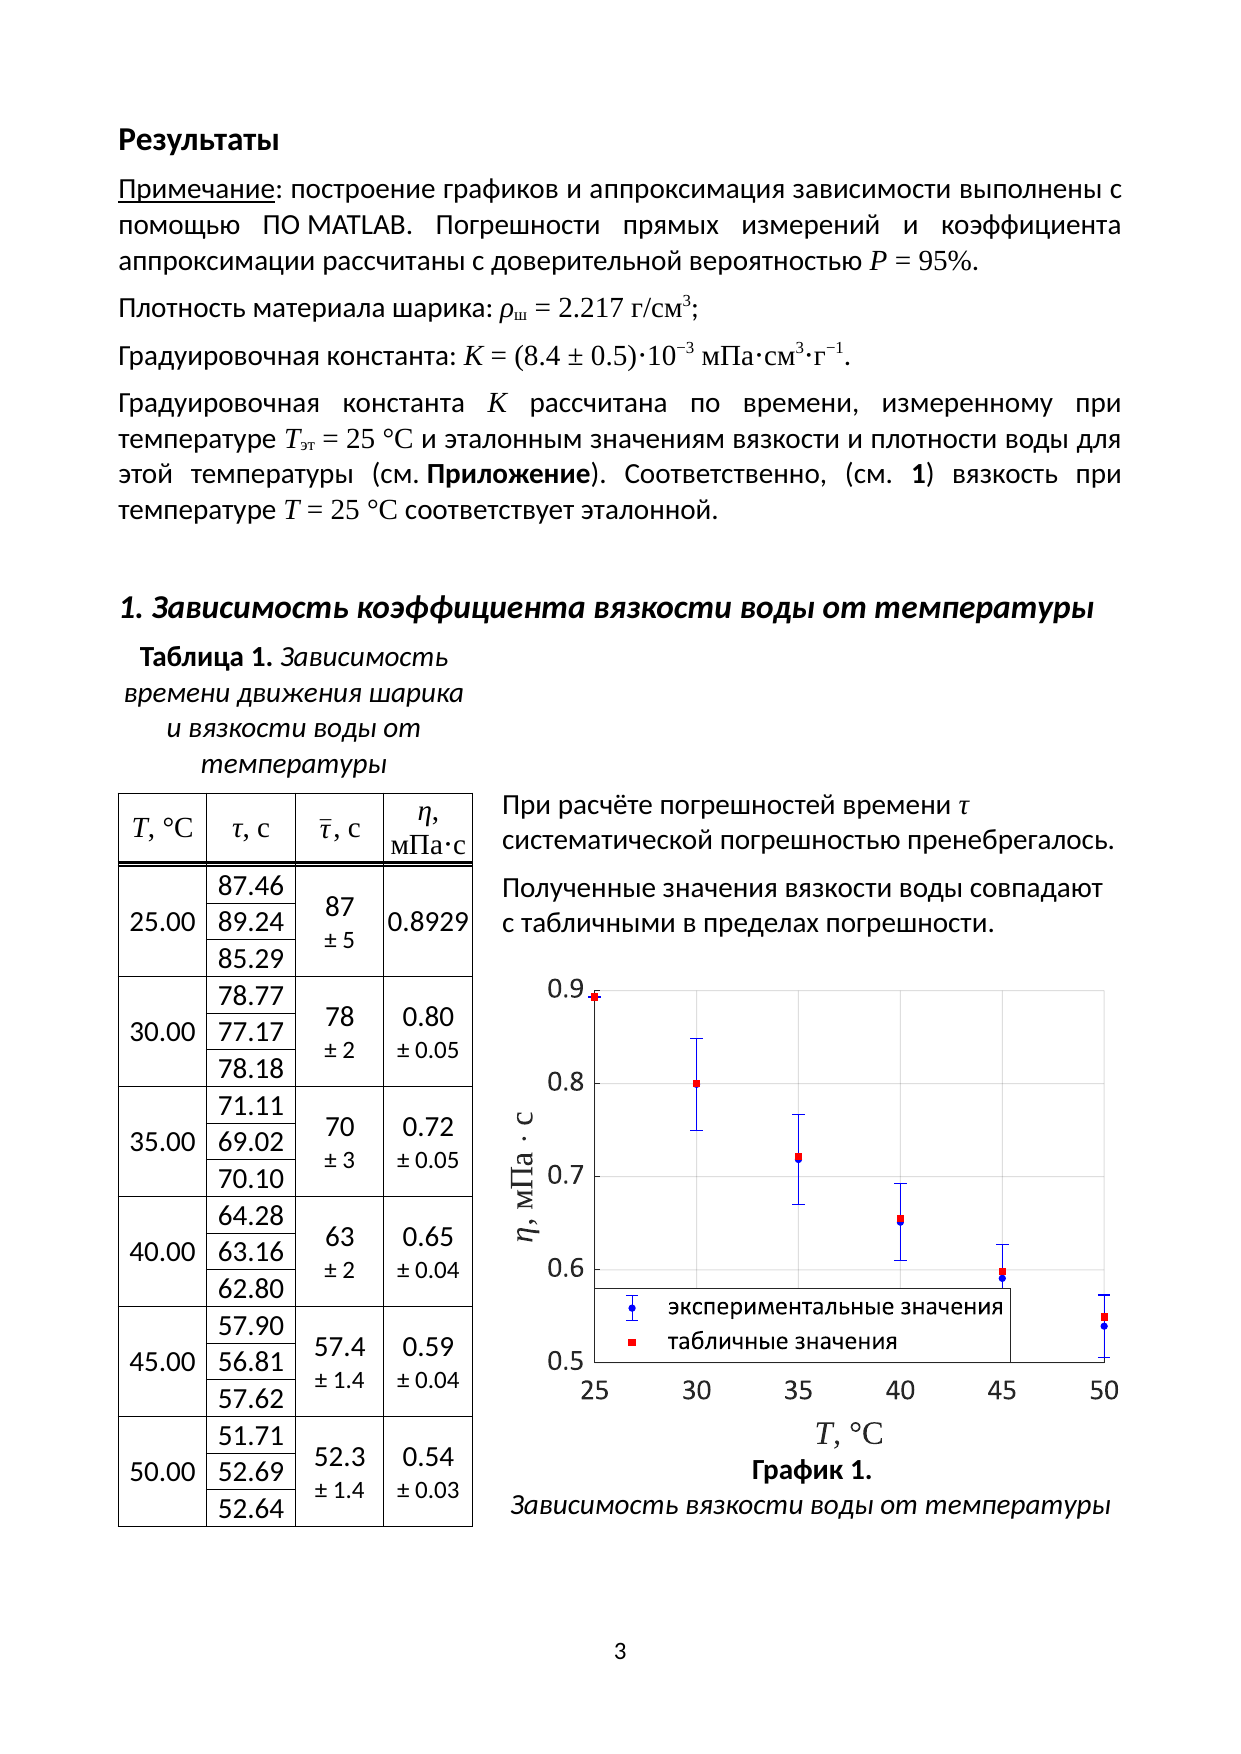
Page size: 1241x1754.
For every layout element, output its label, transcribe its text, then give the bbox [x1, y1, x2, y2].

table_header T, °C [119, 794, 206, 861]
table_cell 85.29 [207, 940, 295, 976]
table_header При расчёте погрешностей времени τ систематической погрешностью пренебрегалось. Полученные значения вязкости воды совпадают с табличными в пределах погрешности. [473, 638, 1122, 1534]
text Плотность материала шарика: ρш = 2.217 г/см3; [118, 289, 1122, 325]
table_cell 77.17 [207, 1014, 295, 1049]
table_cell 35.00 [119, 1087, 206, 1196]
table_cell 52.69 [207, 1454, 295, 1489]
table_cell 57.4 ± 1.4 [296, 1307, 383, 1416]
table_cell 56.81 [207, 1344, 295, 1379]
table_cell 0.80 ± 0.05 [384, 977, 472, 1086]
subtitle Зависимость коэффициента вязкости воды от температуры [118, 586, 1122, 626]
table_header , с [296, 794, 383, 861]
table_header η, мПа⋅с [384, 794, 472, 861]
text Градуировочная константа K рассчитана по времени, измеренному при температуре Tэт = 25 °C и эталонным значениям вязкости и плотности воды для этой температуры (см. Приложение). Соответственно, (см. Таблица 1) вязкость при температуре T = 25 °C соответствует эталонной. [118, 384, 1122, 527]
table_cell 40.00 [119, 1197, 206, 1306]
text Градуировочная константа: K = (8.4 ± 0.5)⋅10−3 мПа⋅см3⋅г−1. [118, 337, 1122, 372]
text Примечание: построение графиков и аппроксимация зависимости выполнены с помощью ПО MATLAB. Погрешности прямых измерений и коэффициента аппроксимации рассчитаны с доверительной вероятностью P = 95%. [118, 171, 1122, 277]
table_header τ, с [207, 794, 295, 861]
table_cell 51.71 [207, 1417, 295, 1452]
table_header [118, 1527, 472, 1534]
table_cell 50.00 [119, 1417, 206, 1526]
table_cell 52.64 [207, 1490, 295, 1526]
table_header Таблица 1. Зависимость времени движения шарика и вязкости воды от температуры [118, 638, 472, 793]
table_cell 87 ± 5 [296, 867, 383, 976]
table_cell 70 ± 3 [296, 1087, 383, 1196]
table_cell 78.18 [207, 1050, 295, 1086]
table_cell 63.16 [207, 1234, 295, 1269]
table_cell 71.11 [207, 1087, 295, 1122]
table_cell 78.77 [207, 977, 295, 1012]
table_cell 0.8929 [384, 867, 472, 976]
table_cell 62.80 [207, 1270, 295, 1306]
table_cell 0.54 ± 0.03 [384, 1417, 472, 1526]
table_cell 30.00 [119, 977, 206, 1086]
table_cell 25.00 [119, 867, 206, 976]
table_cell 64.28 [207, 1197, 295, 1232]
table_cell 45.00 [119, 1307, 206, 1416]
table_cell 0.72 ± 0.05 [384, 1087, 472, 1196]
table_cell 78 ± 2 [296, 977, 383, 1086]
table_cell 0.59 ± 0.04 [384, 1307, 472, 1416]
table_cell 63 ± 2 [296, 1197, 383, 1306]
table_cell 87.46 [207, 867, 295, 902]
table_cell 57.62 [207, 1380, 295, 1416]
table_cell 89.24 [207, 904, 295, 939]
table_cell 52.3 ± 1.4 [296, 1417, 383, 1526]
table_cell 69.02 [207, 1124, 295, 1159]
table_cell 70.10 [207, 1160, 295, 1196]
table_cell 57.90 [207, 1307, 295, 1342]
subtitle Результаты [118, 118, 1122, 159]
table_cell 0.65 ± 0.04 [384, 1197, 472, 1306]
